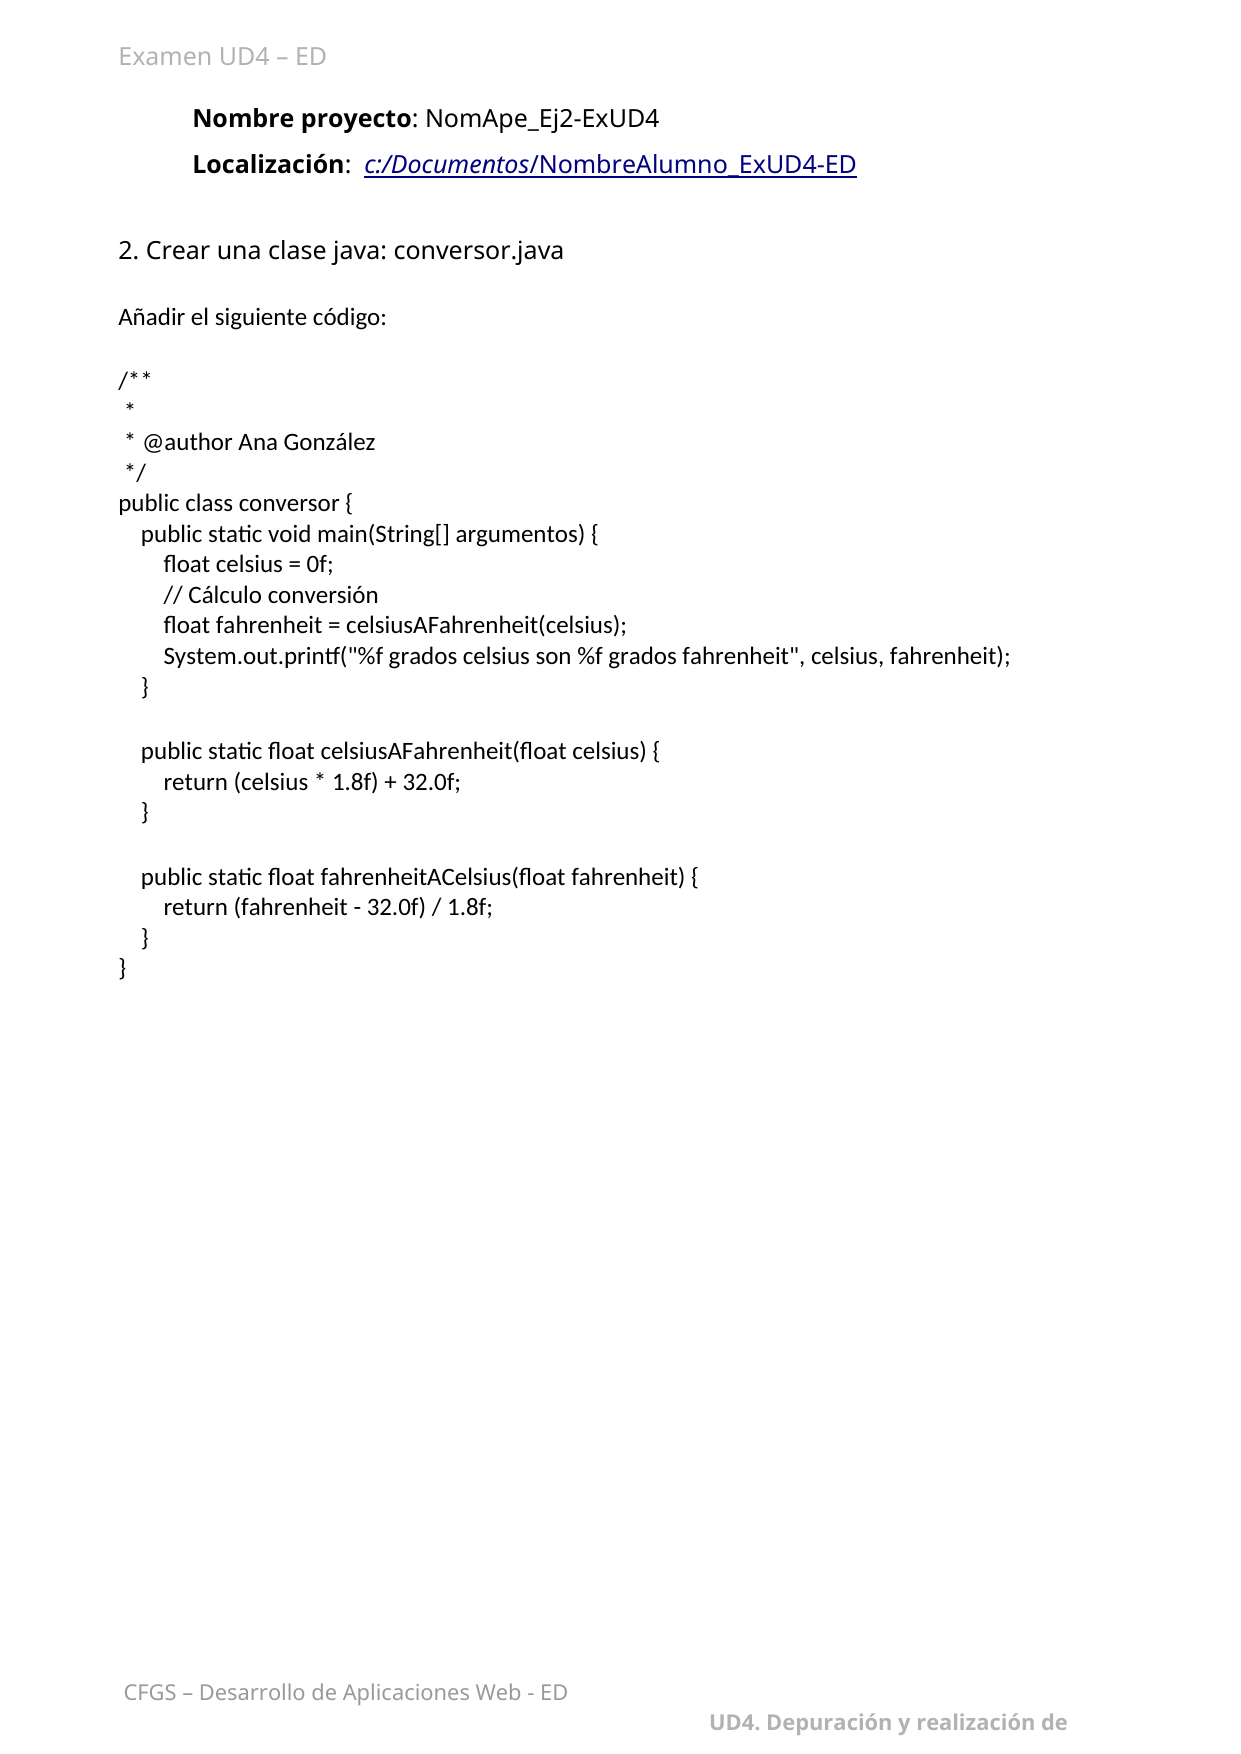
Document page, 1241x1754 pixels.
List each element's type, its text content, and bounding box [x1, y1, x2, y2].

text public static float celsiusAFahrenheit(float celsius) { [118, 735, 1122, 766]
text * [118, 396, 1122, 427]
text // Cálculo conversión [118, 579, 1122, 610]
text } [118, 922, 1122, 952]
text */ [118, 457, 1122, 488]
text } [118, 952, 1122, 983]
text Localización: c:/Documentos/NombreAlumno_ExUD4-ED [118, 147, 1122, 181]
text Nombre proyecto: NomApe_Ej2-ExUD4 [118, 101, 1122, 135]
text * @author Ana González [118, 427, 1122, 457]
text public class conversor { [118, 488, 1122, 518]
text } [118, 671, 1122, 701]
text public static void main(String[] argumentos) { [118, 518, 1122, 549]
text 2. Crear una clase java: conversor.java [118, 233, 1122, 267]
text return (fahrenheit - 32.0f) / 1.8f; [118, 891, 1122, 922]
text } [118, 796, 1122, 827]
text return (celsius * 1.8f) + 32.0f; [118, 766, 1122, 796]
text /** [118, 366, 1122, 396]
text public static float fahrenheitACelsius(float fahrenheit) { [118, 861, 1122, 891]
text float celsius = 0f; [118, 549, 1122, 579]
text System.out.printf("%f grados celsius son %f grados fahrenheit", celsius, fahrenheit); [118, 640, 1122, 671]
text float fahrenheit = celsiusAFahrenheit(celsius); [118, 610, 1122, 640]
text Añadir el siguiente código: [118, 301, 1122, 331]
